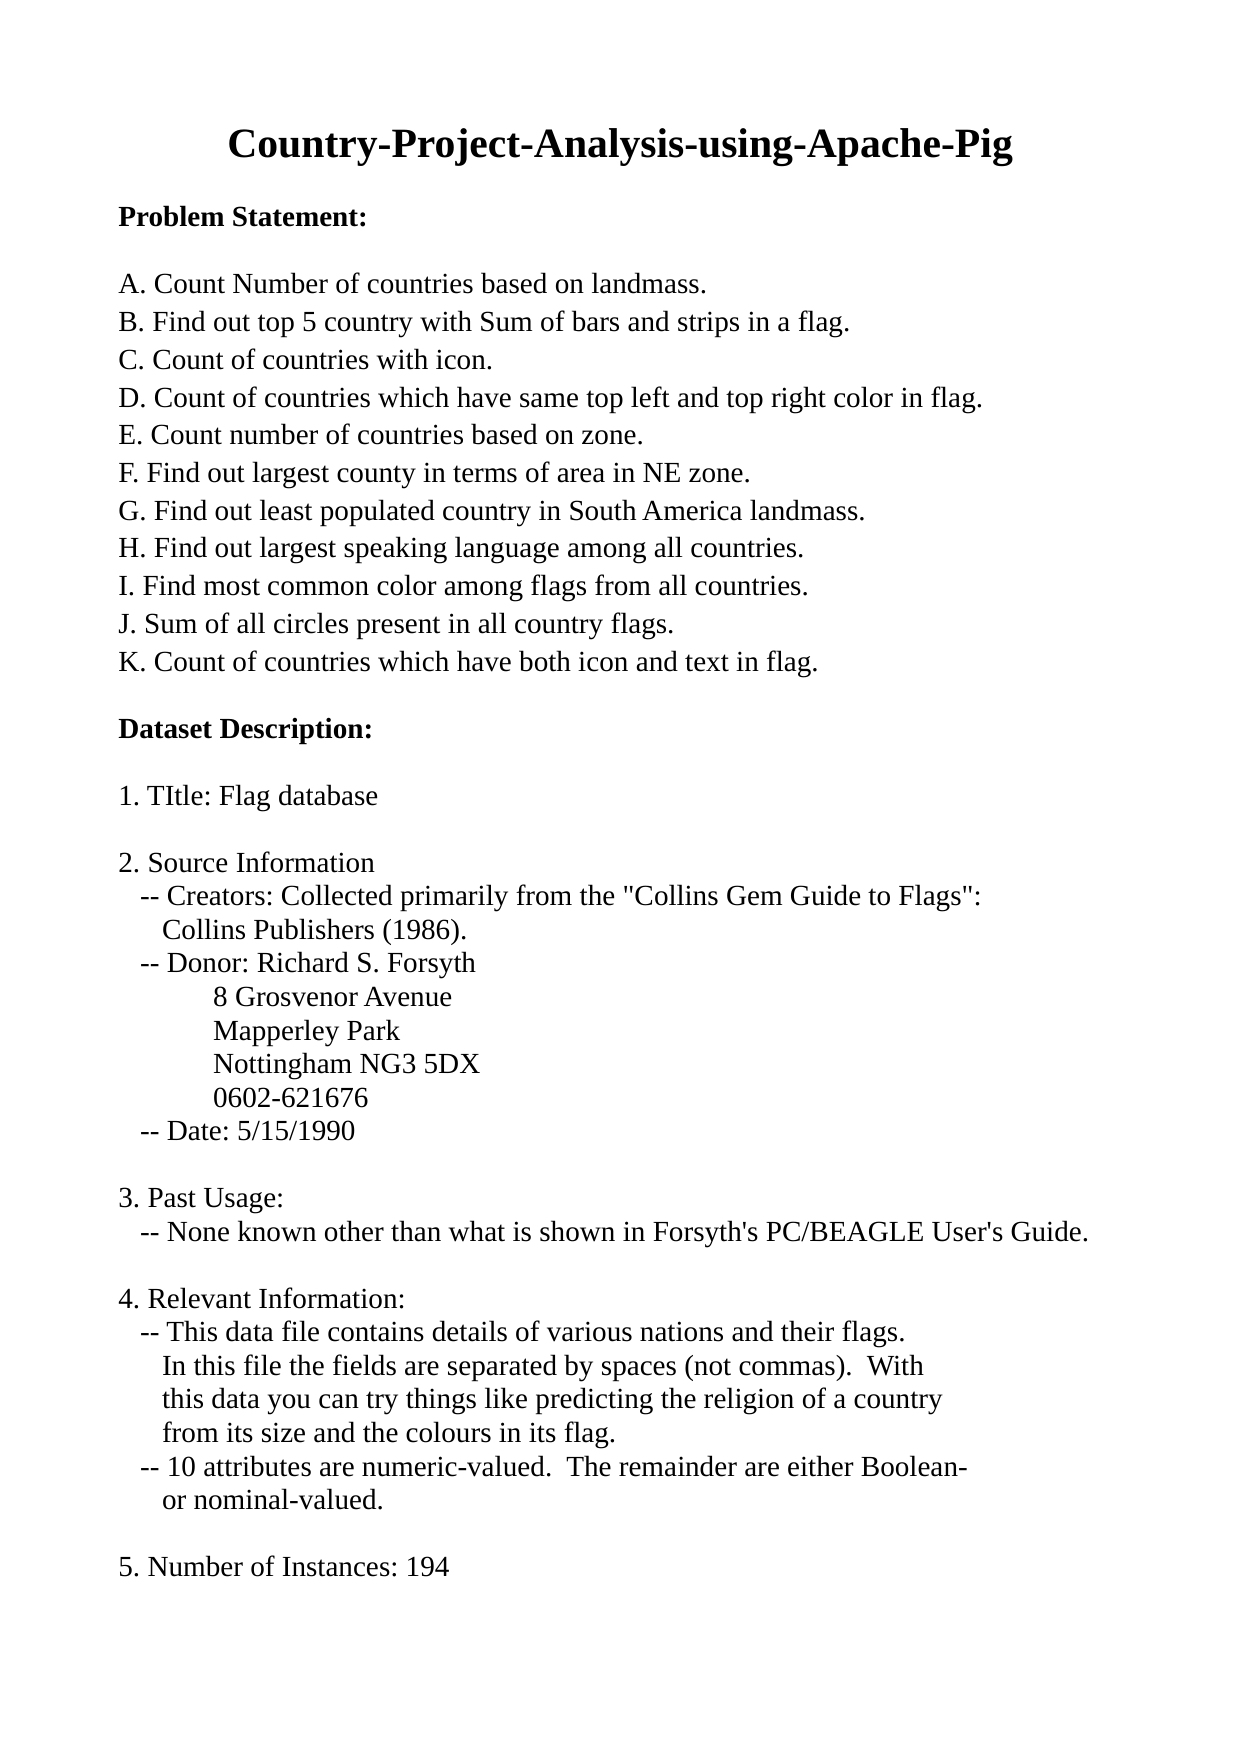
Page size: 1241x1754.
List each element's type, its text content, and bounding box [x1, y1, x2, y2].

text Dataset Description: [118, 711, 1122, 744]
text 1. TItle: Flag database [118, 778, 1122, 811]
text K. Count of countries which have both icon and text in flag. [118, 644, 1122, 677]
text J. Sum of all circles present in all country flags. [118, 606, 1122, 639]
text 3. Past Usage: [118, 1180, 1122, 1214]
text D. Count of countries which have same top left and top right color in flag. [118, 380, 1122, 413]
text this data you can try things like predicting the religion of a country [118, 1382, 1122, 1415]
text 4. Relevant Information: [118, 1281, 1122, 1314]
text In this file the fields are separated by spaces (not commas). With [118, 1348, 1122, 1382]
text Country-Project-Analysis-using-Apache-Pig [118, 118, 1122, 166]
text A. Count Number of countries based on landmass. [118, 267, 1122, 300]
text -- Donor: Richard S. Forsyth [118, 946, 1122, 979]
text -- 10 attributes are numeric-valued. The remainder are either Boolean- [118, 1449, 1122, 1482]
text E. Count number of countries based on zone. [118, 417, 1122, 451]
text B. Find out top 5 country with Sum of bars and strips in a flag. [118, 304, 1122, 338]
text G. Find out least populated country in South America landmass. [118, 493, 1122, 526]
text from its size and the colours in its flag. [118, 1415, 1122, 1449]
text Collins Publishers (1986). [118, 912, 1122, 946]
text H. Find out largest speaking language among all countries. [118, 531, 1122, 564]
text Problem Statement: [118, 199, 1122, 233]
text 0602-621676 [118, 1080, 1122, 1113]
text 2. Source Information [118, 845, 1122, 878]
text 5. Number of Instances: 194 [118, 1549, 1122, 1583]
text F. Find out largest county in terms of area in NE zone. [118, 455, 1122, 489]
text Nottingham NG3 5DX [118, 1046, 1122, 1080]
text or nominal-valued. [118, 1482, 1122, 1516]
text I. Find most common color among flags from all countries. [118, 568, 1122, 602]
text C. Count of countries with icon. [118, 342, 1122, 376]
text Mapperley Park [118, 1013, 1122, 1046]
text -- This data file contains details of various nations and their flags. [118, 1314, 1122, 1348]
text -- Date: 5/15/1990 [118, 1113, 1122, 1147]
text -- Creators: Collected primarily from the "Collins Gem Guide to Flags": [118, 878, 1122, 912]
text 8 Grosvenor Avenue [118, 979, 1122, 1013]
text -- None known other than what is shown in Forsyth's PC/BEAGLE User's Guide. [118, 1214, 1122, 1247]
